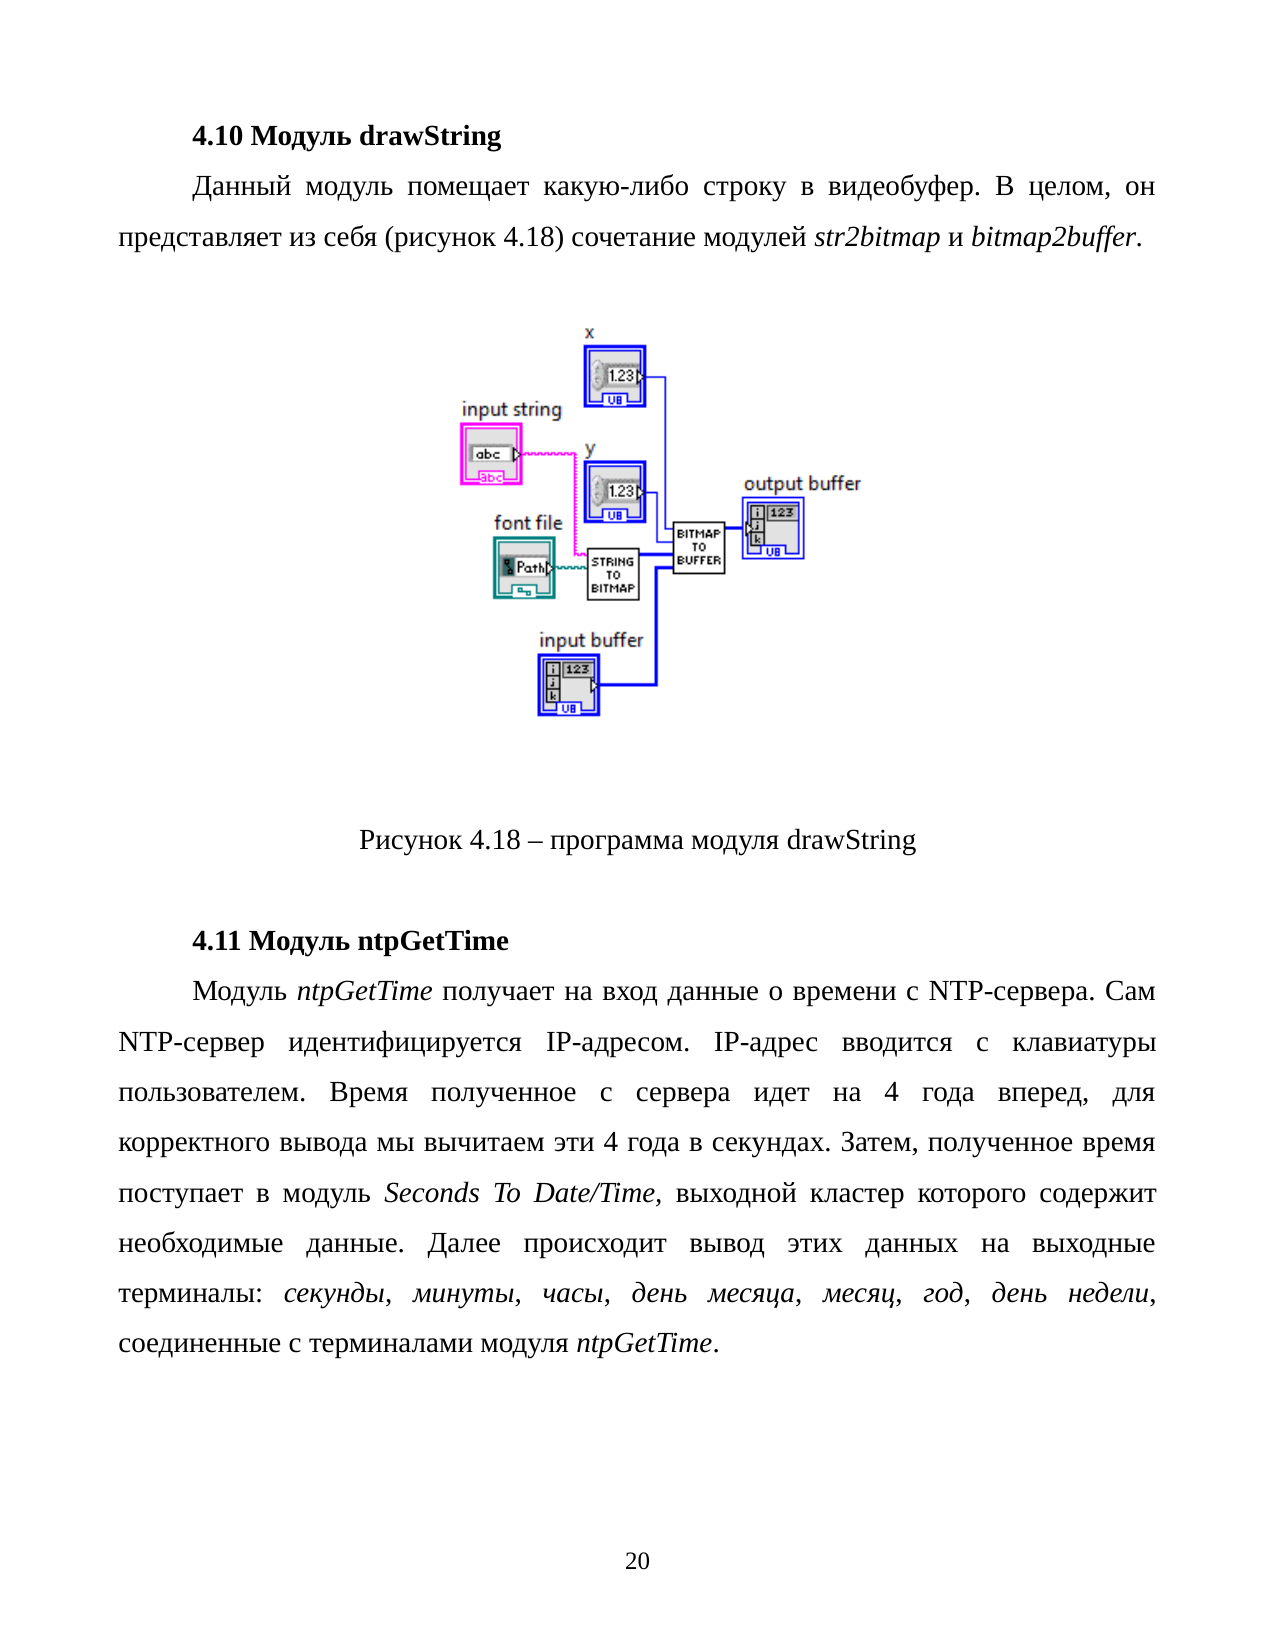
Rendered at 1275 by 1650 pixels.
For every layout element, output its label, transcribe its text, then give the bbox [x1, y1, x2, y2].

text Данный модуль помещает какую-либо строку в видеобуфер. В целом, он представляет из себя (рисунок 4.18) сочетание модулей str2bitmap и bitmap2buffer. [118, 168, 1157, 252]
text 4.11 Модуль ntpGetTime [118, 923, 1157, 957]
text Модуль ntpGetTime получает на вход данные о времени с NTP-сервера. Сам NTP-сервер идентифицируется IP-адресом. IP-адрес вводится с клавиатуры пользователем. Время полученное с сервера идет на 4 года вперед, для корректного вывода мы вычитаем эти 4 года в секундах. Затем, полученное время поступает в модуль Seconds To Date/Time, выходной кластер которого содержит необходимые данные. Далее происходит вывод этих данных на выходные терминалы: секунды, минуты, часы, день месяца, месяц, год, день недели, соединенные с терминалами модуля ntpGetTime. [118, 973, 1157, 1359]
text Рисунок 4.18 – программа модуля drawString [118, 822, 1157, 856]
picture [434, 299, 884, 766]
text 4.10 Модуль drawString [118, 118, 1157, 152]
